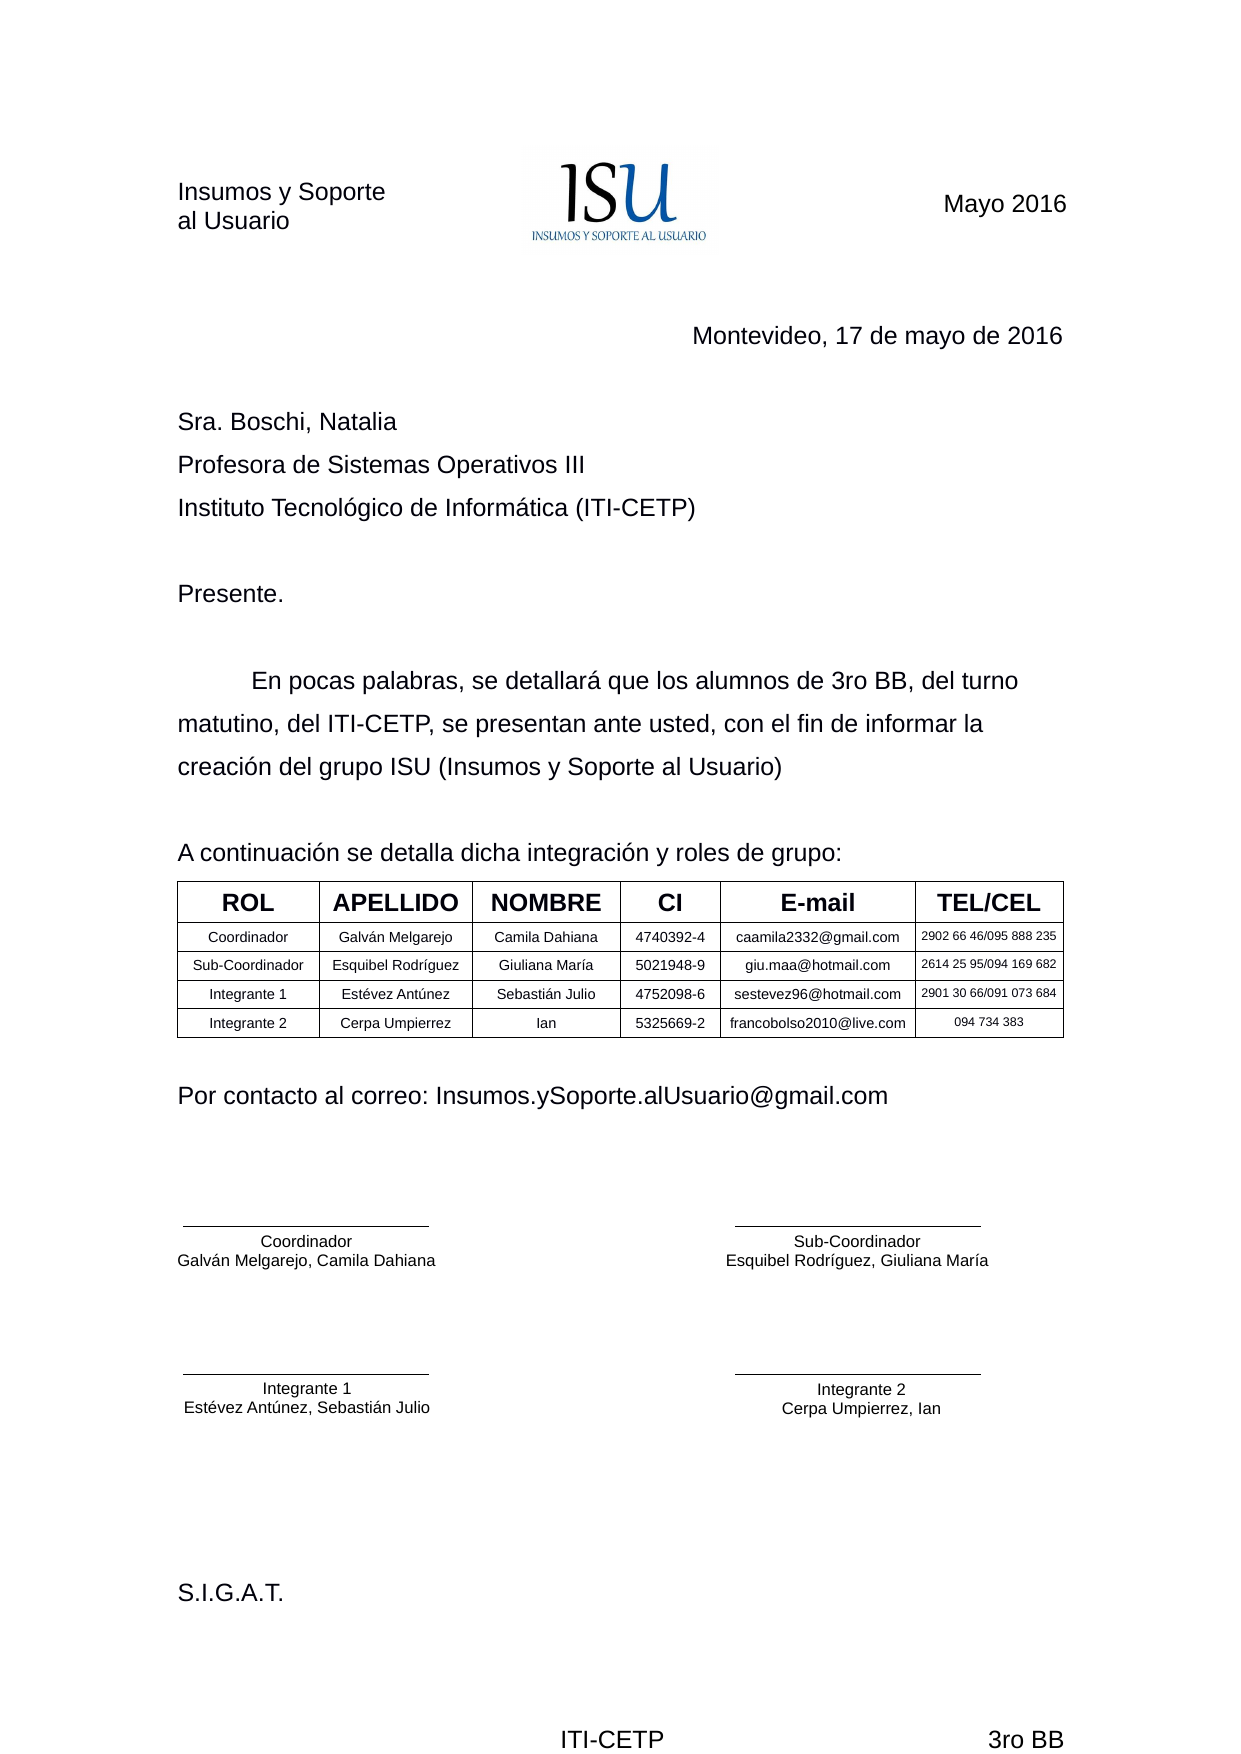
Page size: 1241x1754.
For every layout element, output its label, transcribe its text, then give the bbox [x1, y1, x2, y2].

text Galván Melgarejo, Camila Dahiana [170, 1251, 442, 1270]
table_cell 5021948-9 [621, 952, 720, 979]
text Sub-Coordinador [724, 1232, 990, 1251]
text Estévez Antúnez, Sebastián Julio [183, 1398, 430, 1417]
table_cell Esquibel Rodríguez [320, 952, 472, 979]
table_cell caamila2332@gmail.com [721, 923, 915, 951]
table_cell 2614 25 95/094 169 682 [916, 952, 1063, 979]
table_cell Giuliana María [473, 952, 620, 979]
table_cell Cerpa Umpierrez [320, 1009, 472, 1037]
text Presente. [177, 579, 1063, 608]
table_header APELLIDO [320, 882, 472, 922]
table_cell Integrante 2 [178, 1009, 319, 1037]
table_cell 2901 30 66/091 073 684 [916, 981, 1063, 1008]
table_header TEL/CEL [916, 882, 1063, 922]
text Montevideo, 17 de mayo de 2016 [177, 321, 1063, 349]
table_cell Sebastián Julio [473, 981, 620, 1008]
table_header E-mail [721, 882, 915, 922]
table_cell 4752098-6 [621, 981, 720, 1008]
table_header ROL [178, 882, 319, 922]
text Profesora de Sistemas Operativos III [177, 450, 1063, 479]
table_cell Sub-Coordinador [178, 952, 319, 979]
table_cell francobolso2010@live.com [721, 1009, 915, 1037]
text Sra. Boschi, Natalia [177, 407, 1063, 436]
picture [521, 145, 719, 255]
table_cell Coordinador [178, 923, 319, 951]
text Por contacto al correo: Insumos.ySoporte.alUsuario@gmail.com [177, 1081, 1063, 1109]
table_cell 2902 66 46/095 888 235 [916, 923, 1063, 951]
table_cell Integrante 1 [178, 981, 319, 1008]
text Instituto Tecnológico de Informática (ITI-CETP) [177, 493, 1063, 522]
text A continuación se detalla dicha integración y roles de grupo: [177, 838, 1063, 867]
text En pocas palabras, se detallará que los alumnos de 3ro BB, del turno matutino, del ITI-CETP, se presentan ante usted, con el fin de informar la creación del grupo ISU (Insumos y Soporte al Usuario) [177, 666, 1063, 781]
text Integrante 1 [183, 1379, 430, 1398]
text Esquibel Rodríguez, Giuliana María [724, 1251, 990, 1270]
text Coordinador [170, 1232, 442, 1251]
table_header NOMBRE [473, 882, 620, 922]
table_cell sestevez96@hotmail.com [721, 981, 915, 1008]
table_cell Galván Melgarejo [320, 923, 472, 951]
table_cell 094 734 383 [916, 1009, 1063, 1037]
text Integrante 2 [757, 1379, 965, 1399]
table_cell 5325669-2 [621, 1009, 720, 1037]
table_cell 4740392-4 [621, 923, 720, 951]
table_cell Ian [473, 1009, 620, 1037]
text Mayo 2016 [943, 189, 1068, 218]
table_header CI [621, 882, 720, 922]
table_cell Camila Dahiana [473, 923, 620, 951]
table_cell giu.maa@hotmail.com [721, 952, 915, 979]
text Cerpa Umpierrez, Ian [757, 1399, 965, 1418]
table_cell Estévez Antúnez [320, 981, 472, 1008]
